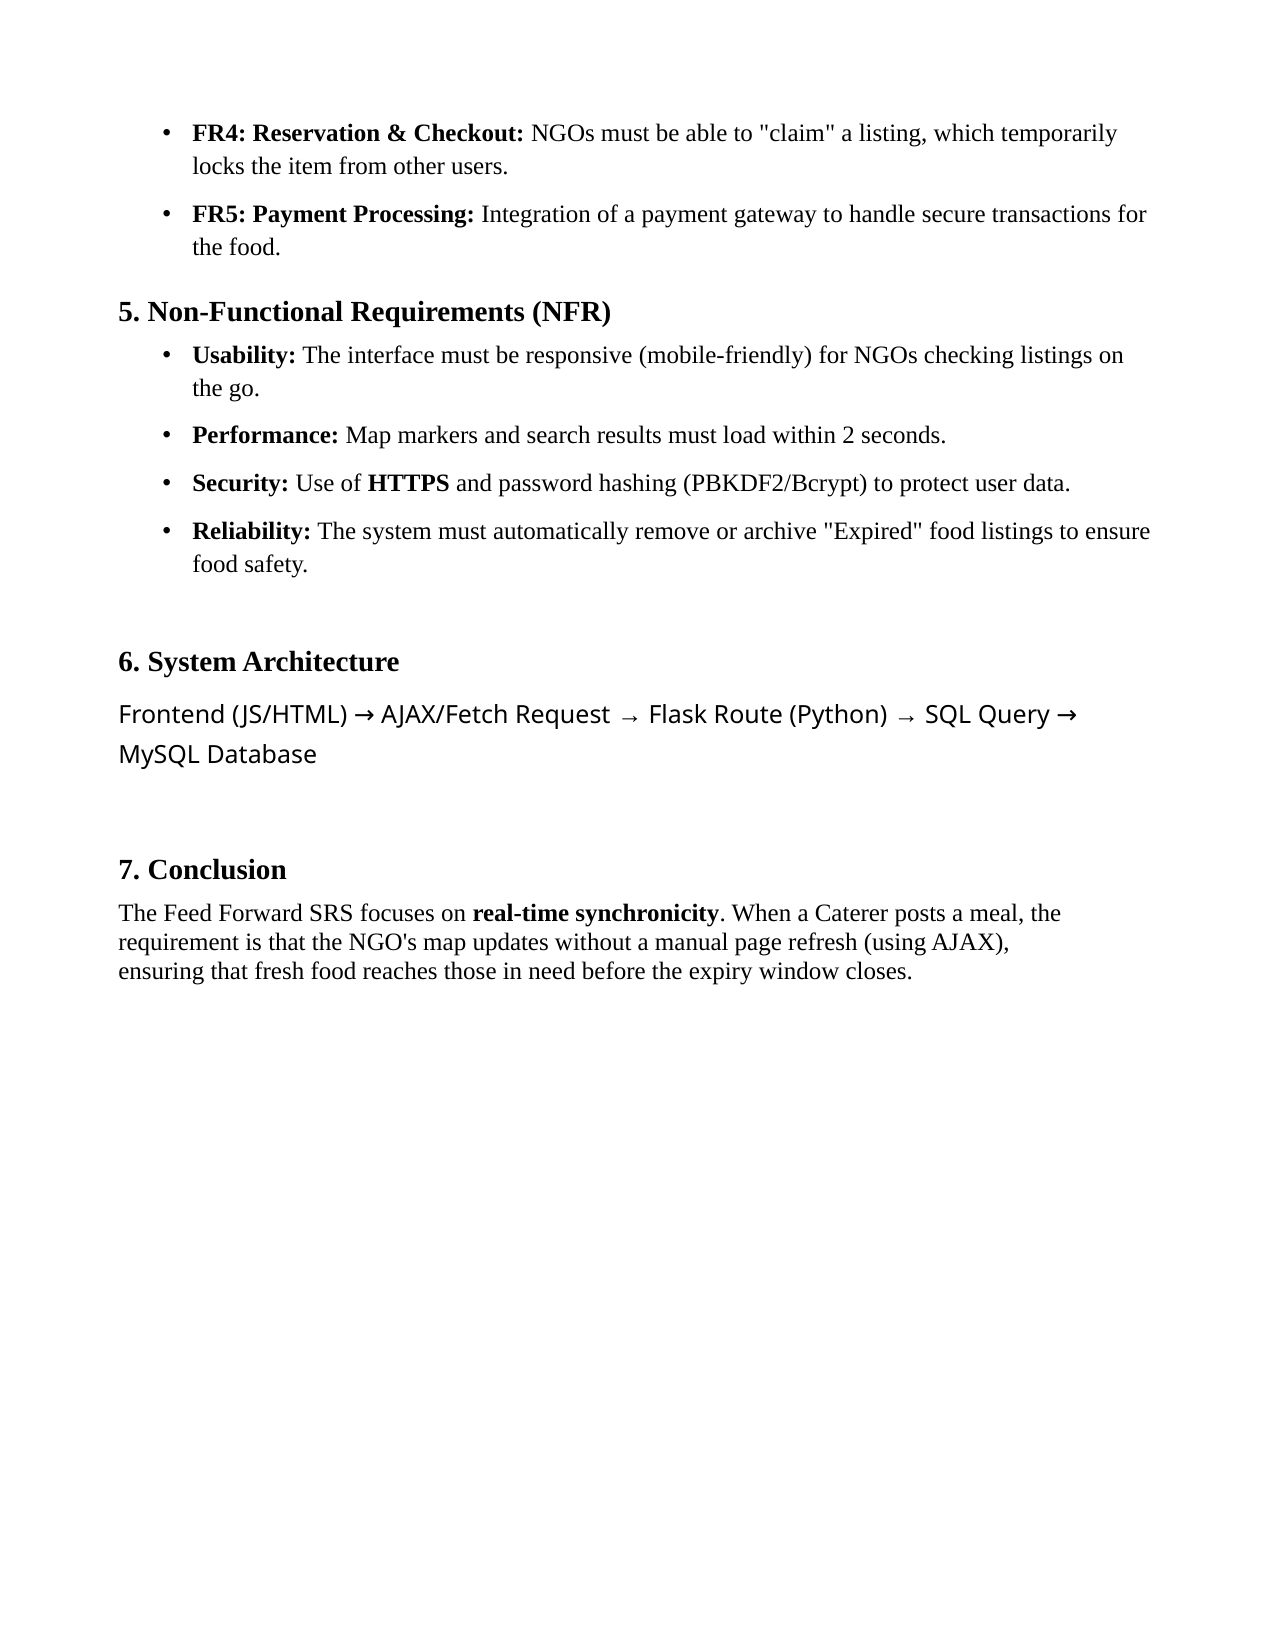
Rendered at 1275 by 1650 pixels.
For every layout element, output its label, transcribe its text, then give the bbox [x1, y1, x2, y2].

list Security: Use of HTTPS and password hashing (PBKDF2/Bcrypt) to protect user data. [162, 468, 1157, 497]
list Reliability: The system must automatically remove or archive "Expired" food listings to ensure food safety. [162, 516, 1157, 578]
list FR4: Reservation & Checkout: NGOs must be able to "claim" a listing, which temporarily locks the item from other users. [162, 118, 1157, 180]
text The Feed Forward SRS focuses on real-time synchronicity. When a Caterer posts a meal, the requirement is that the NGO's map updates without a manual page refresh (using AJAX), ensuring that fresh food reaches those in need before the expiry window closes. [118, 898, 1098, 984]
list Usability: The interface must be responsive (mobile-friendly) for NGOs checking listings on the go. [162, 340, 1157, 402]
subtitle 5. Non-Functional Requirements (NFR) [118, 294, 1157, 327]
text Frontend (JS/HTML) → AJAX/Fetch Request → Flask Route (Python) → SQL Query → MySQL Database [118, 697, 1157, 770]
list Performance: Map markers and search results must load within 2 seconds. [162, 421, 1157, 449]
list FR5: Payment Processing: Integration of a payment gateway to handle secure transactions for the food. [162, 199, 1157, 261]
text 6. System Architecture [118, 644, 1157, 678]
subtitle 7. Conclusion [118, 852, 1157, 886]
